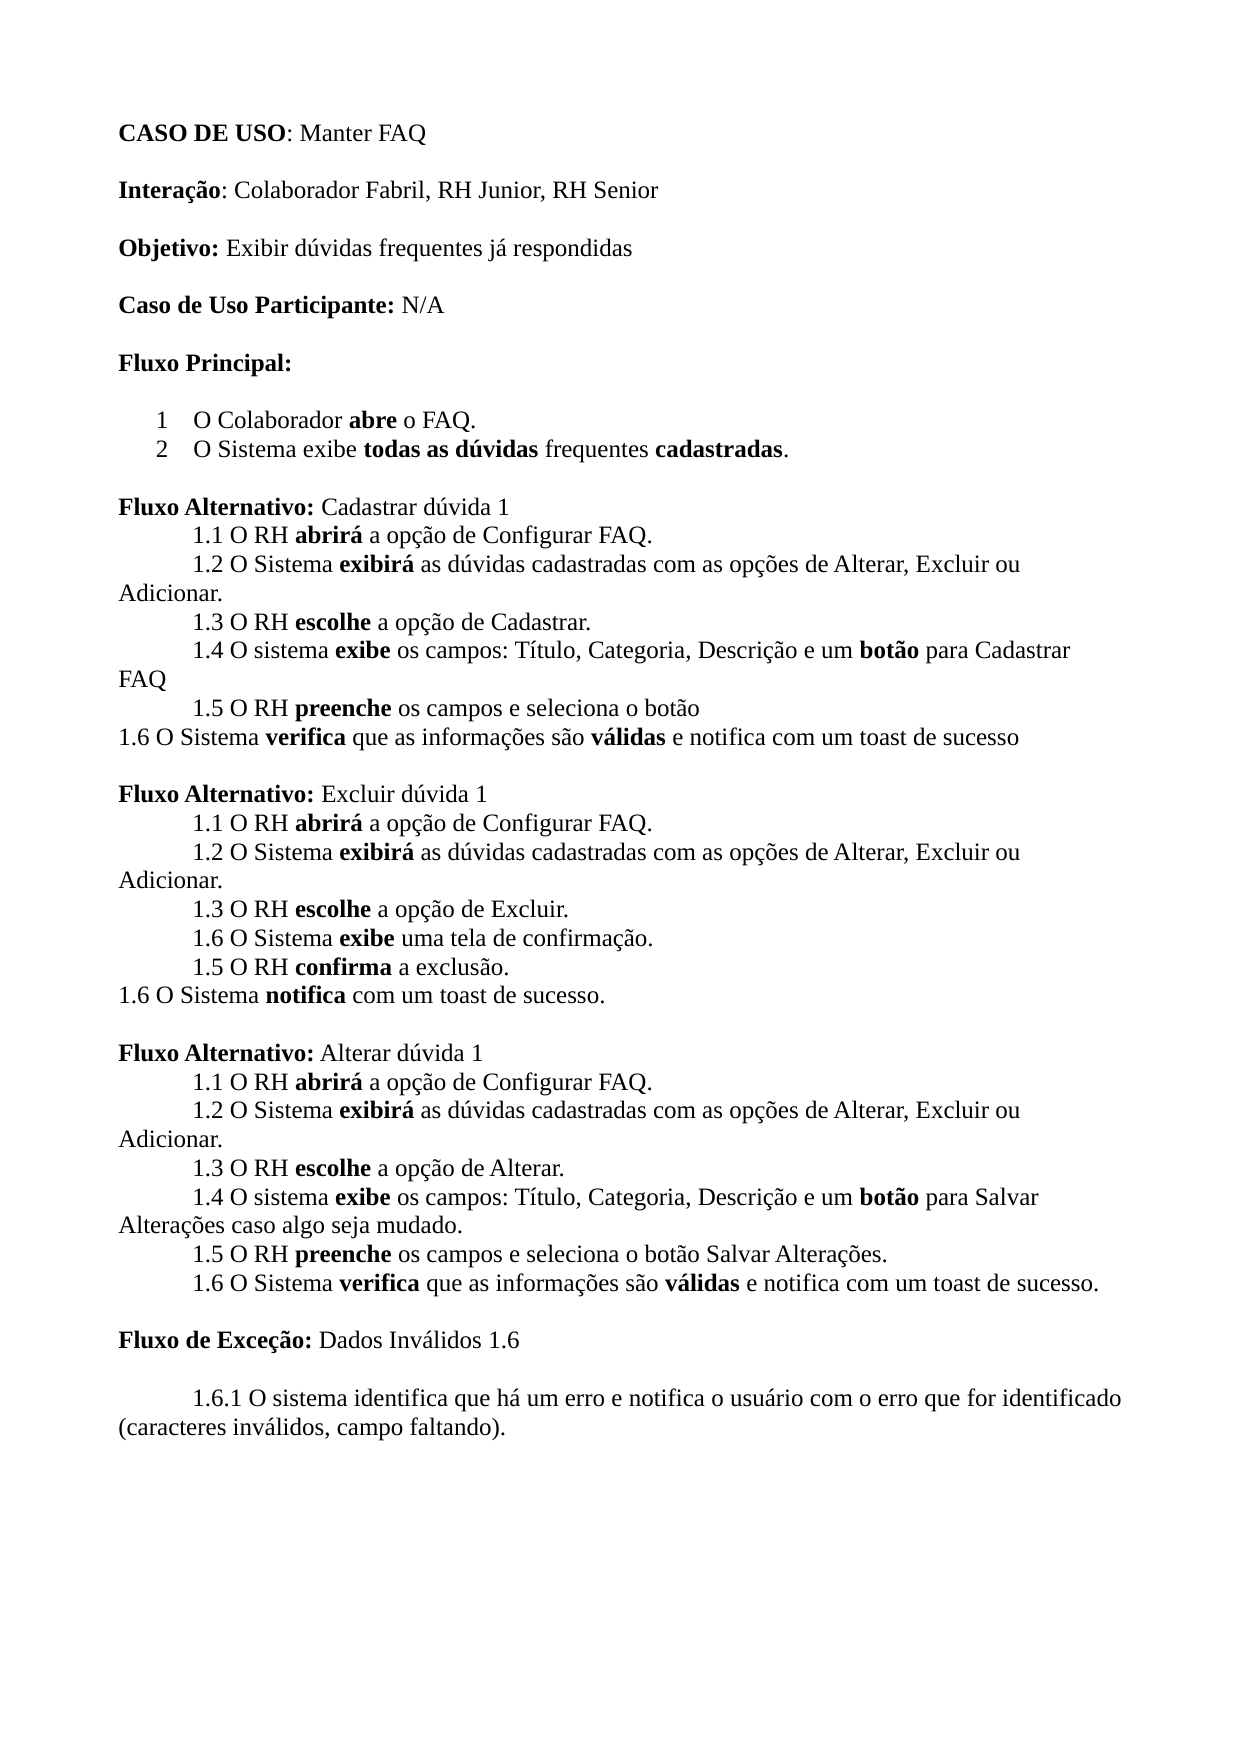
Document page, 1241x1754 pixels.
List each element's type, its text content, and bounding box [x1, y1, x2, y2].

list O Colaborador abre o FAQ. [156, 406, 1122, 434]
text Fluxo de Exceção: Dados Inválidos 1.6 [118, 1326, 1122, 1383]
text Fluxo Principal: [118, 348, 1122, 377]
text 1.3 O RH escolhe a opção de Excluir. [118, 894, 1122, 923]
text 1.2 O Sistema exibirá as dúvidas cadastradas com as opções de Alterar, Excluir ou Adicionar. [118, 1096, 1122, 1153]
text 1.6 O Sistema verifica que as informações são válidas e notifica com um toast de sucesso [118, 722, 1122, 751]
text 1.5 O RH preenche os campos e seleciona o botão Salvar Alterações. [118, 1239, 1122, 1268]
text 1.2 O Sistema exibirá as dúvidas cadastradas com as opções de Alterar, Excluir ou Adicionar. [118, 549, 1122, 607]
text 1.6 O Sistema notifica com um toast de sucesso. [118, 981, 1122, 1009]
text 1.3 O RH escolhe a opção de Alterar. [118, 1153, 1122, 1182]
text 1.6 O Sistema verifica que as informações são válidas e notifica com um toast de sucesso. [118, 1268, 1122, 1297]
text Fluxo Alternativo: Excluir dúvida 1 1.1 O RH abrirá a opção de Configurar FAQ. [118, 779, 1122, 837]
text Fluxo Alternativo: Cadastrar dúvida 1 1.1 O RH abrirá a opção de Configurar FAQ. [118, 492, 1122, 549]
text 1.3 O RH escolhe a opção de Cadastrar. [118, 607, 1122, 636]
list O Sistema exibe todas as dúvidas frequentes cadastradas. [156, 434, 1122, 463]
text 1.6.1 O sistema identifica que há um erro e notifica o usuário com o erro que for identificado (caracteres inválidos, campo faltando). [118, 1383, 1122, 1441]
text 1.4 O sistema exibe os campos: Título, Categoria, Descrição e um botão para Salvar Alterações caso algo seja mudado. [118, 1182, 1122, 1239]
text CASO DE USO: Manter FAQ Interação: Colaborador Fabril, RH Junior, RH Senior Objetivo: Exibir dúvidas frequentes já respondidas Caso de Uso Participante: N/A [118, 118, 1122, 348]
text 1.6 O Sistema exibe uma tela de confirmação. [118, 923, 1122, 952]
text 1.2 O Sistema exibirá as dúvidas cadastradas com as opções de Alterar, Excluir ou Adicionar. [118, 837, 1122, 894]
text Fluxo Alternativo: Alterar dúvida 1 1.1 O RH abrirá a opção de Configurar FAQ. [118, 1038, 1122, 1096]
text 1.5 O RH preenche os campos e seleciona o botão [118, 693, 1122, 722]
text 1.4 O sistema exibe os campos: Título, Categoria, Descrição e um botão para Cadastrar FAQ [118, 636, 1122, 693]
text 1.5 O RH confirma a exclusão. [118, 952, 1122, 981]
